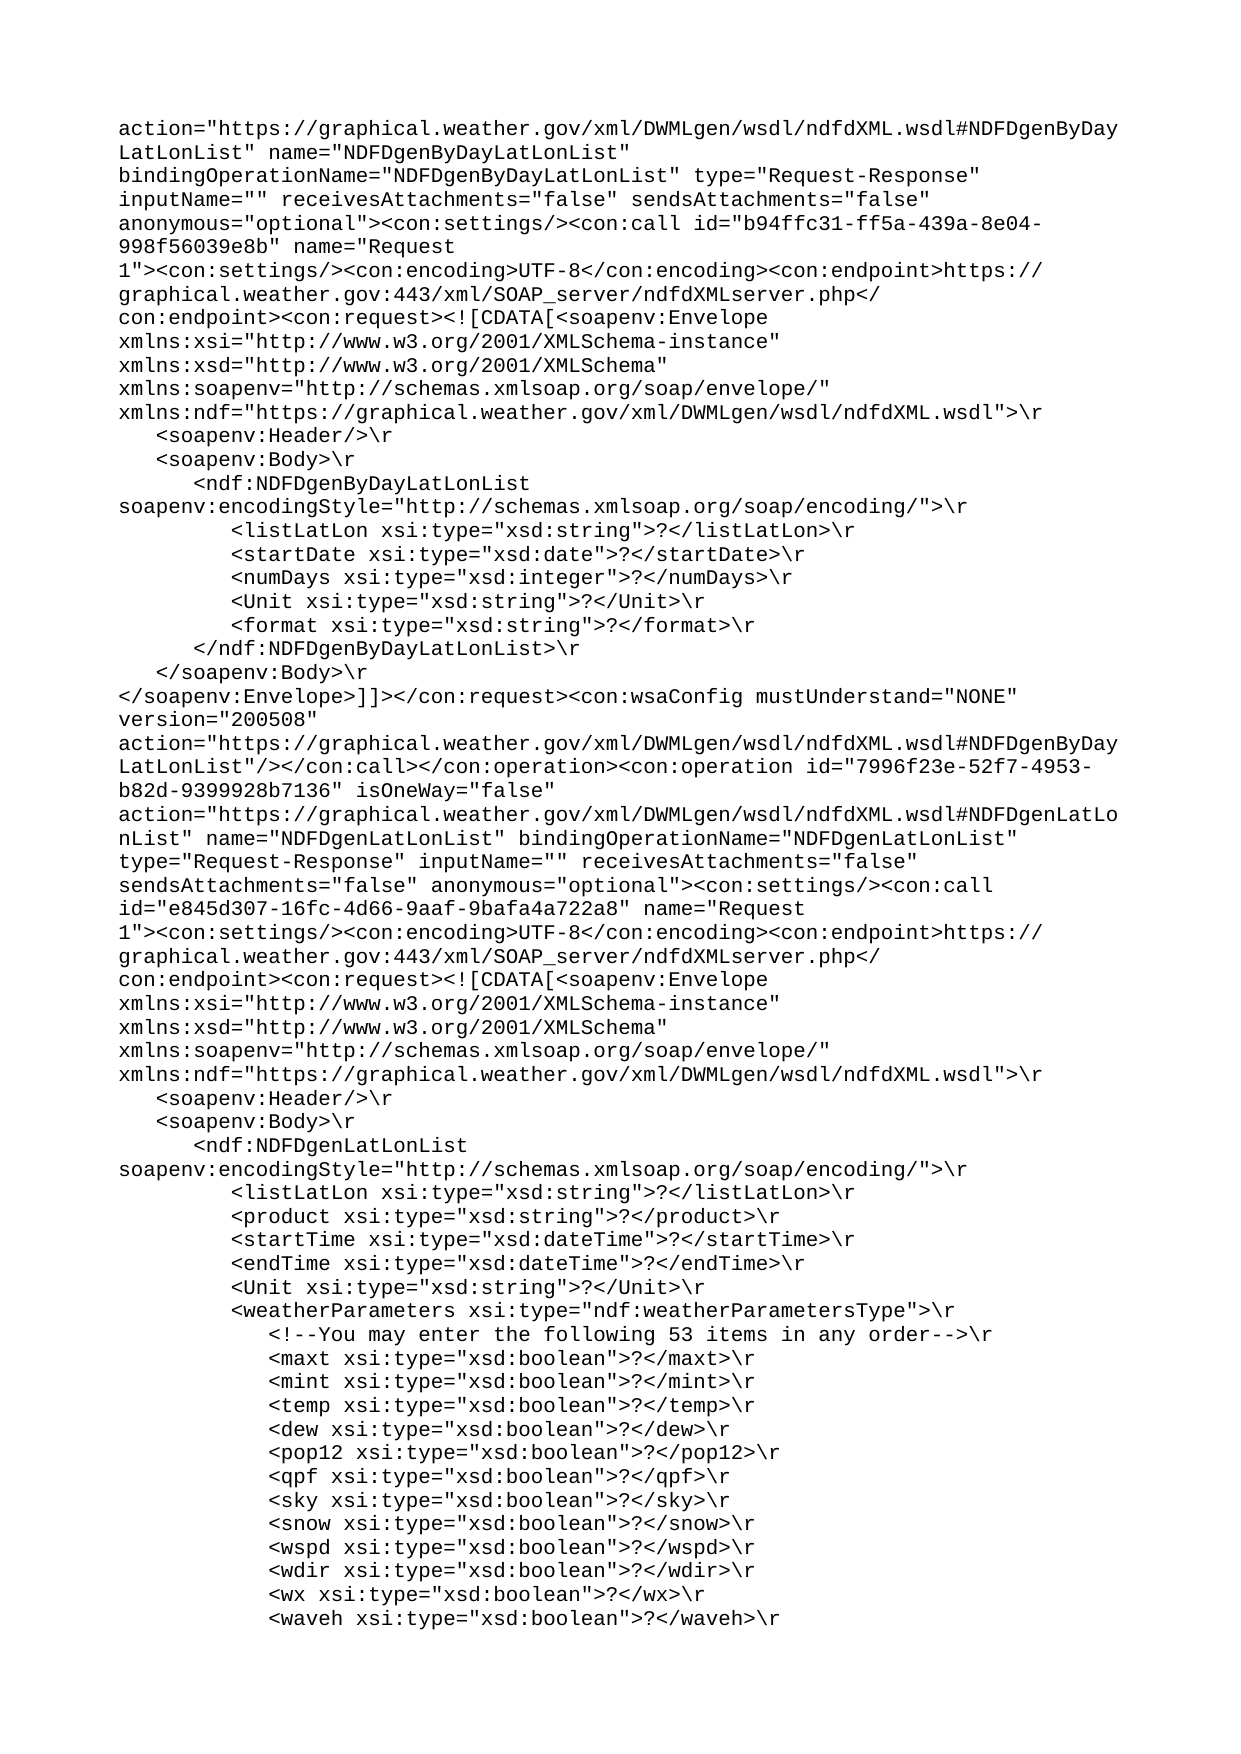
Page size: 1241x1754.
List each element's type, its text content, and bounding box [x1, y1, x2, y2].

text <endTime xsi:type="xsd:dateTime">?</endTime>\r [118, 1253, 1122, 1277]
text <mint xsi:type="xsd:boolean">?</mint>\r [118, 1371, 1122, 1395]
text <ndf:NDFDgenLatLonList soapenv:encodingStyle="http://schemas.xmlsoap.org/soap/encoding/">\r [118, 1135, 1122, 1182]
text <wspd xsi:type="xsd:boolean">?</wspd>\r [118, 1537, 1122, 1561]
text <qpf xsi:type="xsd:boolean">?</qpf>\r [118, 1466, 1122, 1489]
text action="https://graphical.weather.gov/xml/DWMLgen/wsdl/ndfdXML.wsdl#NDFDgenByDayLatLonList" name="NDFDgenByDayLatLonList" bindingOperationName="NDFDgenByDayLatLonList" type="Request-Response" inputName="" receivesAttachments="false" sendsAttachments="false" anonymous="optional"><con:settings/><con:call id="b94ffc31-ff5a-439a-8e04-998f56039e8b" name="Request 1"><con:settings/><con:encoding>UTF-8</con:encoding><con:endpoint>https://graphical.weather.gov:443/xml/SOAP_server/ndfdXMLserver.php</con:endpoint><con:request><![CDATA[<soapenv:Envelope xmlns:xsi="http://www.w3.org/2001/XMLSchema-instance" xmlns:xsd="http://www.w3.org/2001/XMLSchema" xmlns:soapenv="http://schemas.xmlsoap.org/soap/envelope/" xmlns:ndf="https://graphical.weather.gov/xml/DWMLgen/wsdl/ndfdXML.wsdl">\r [118, 118, 1122, 426]
text <ndf:NDFDgenByDayLatLonList soapenv:encodingStyle="http://schemas.xmlsoap.org/soap/encoding/">\r [118, 473, 1122, 520]
text <listLatLon xsi:type="xsd:string">?</listLatLon>\r [118, 1182, 1122, 1206]
text <sky xsi:type="xsd:boolean">?</sky>\r [118, 1489, 1122, 1513]
text <Unit xsi:type="xsd:string">?</Unit>\r [118, 591, 1122, 615]
text <waveh xsi:type="xsd:boolean">?</waveh>\r [118, 1608, 1122, 1631]
text <product xsi:type="xsd:string">?</product>\r [118, 1206, 1122, 1229]
text <soapenv:Header/>\r [118, 426, 1122, 449]
text <wx xsi:type="xsd:boolean">?</wx>\r [118, 1584, 1122, 1608]
text <soapenv:Body>\r [118, 449, 1122, 473]
text </ndf:NDFDgenByDayLatLonList>\r [118, 638, 1122, 662]
text <!--You may enter the following 53 items in any order-->\r [118, 1324, 1122, 1348]
text <wdir xsi:type="xsd:boolean">?</wdir>\r [118, 1561, 1122, 1584]
text <weatherParameters xsi:type="ndf:weatherParametersType">\r [118, 1300, 1122, 1324]
text <snow xsi:type="xsd:boolean">?</snow>\r [118, 1513, 1122, 1537]
text <startDate xsi:type="xsd:date">?</startDate>\r [118, 544, 1122, 567]
text <pop12 xsi:type="xsd:boolean">?</pop12>\r [118, 1442, 1122, 1466]
text <soapenv:Header/>\r [118, 1088, 1122, 1111]
text <listLatLon xsi:type="xsd:string">?</listLatLon>\r [118, 520, 1122, 544]
text <format xsi:type="xsd:string">?</format>\r [118, 615, 1122, 638]
text <dew xsi:type="xsd:boolean">?</dew>\r [118, 1419, 1122, 1442]
text </soapenv:Body>\r [118, 662, 1122, 686]
text <Unit xsi:type="xsd:string">?</Unit>\r [118, 1277, 1122, 1300]
text <maxt xsi:type="xsd:boolean">?</maxt>\r [118, 1348, 1122, 1371]
text <numDays xsi:type="xsd:integer">?</numDays>\r [118, 567, 1122, 591]
text </soapenv:Envelope>]]></con:request><con:wsaConfig mustUnderstand="NONE" version="200508" action="https://graphical.weather.gov/xml/DWMLgen/wsdl/ndfdXML.wsdl#NDFDgenByDayLatLonList"/></con:call></con:operation><con:operation id="7996f23e-52f7-4953-b82d-9399928b7136" isOneWay="false" action="https://graphical.weather.gov/xml/DWMLgen/wsdl/ndfdXML.wsdl#NDFDgenLatLonList" name="NDFDgenLatLonList" bindingOperationName="NDFDgenLatLonList" type="Request-Response" inputName="" receivesAttachments="false" sendsAttachments="false" anonymous="optional"><con:settings/><con:call id="e845d307-16fc-4d66-9aaf-9bafa4a722a8" name="Request 1"><con:settings/><con:encoding>UTF-8</con:encoding><con:endpoint>https://graphical.weather.gov:443/xml/SOAP_server/ndfdXMLserver.php</con:endpoint><con:request><![CDATA[<soapenv:Envelope xmlns:xsi="http://www.w3.org/2001/XMLSchema-instance" xmlns:xsd="http://www.w3.org/2001/XMLSchema" xmlns:soapenv="http://schemas.xmlsoap.org/soap/envelope/" xmlns:ndf="https://graphical.weather.gov/xml/DWMLgen/wsdl/ndfdXML.wsdl">\r [118, 686, 1122, 1088]
text <temp xsi:type="xsd:boolean">?</temp>\r [118, 1395, 1122, 1419]
text <startTime xsi:type="xsd:dateTime">?</startTime>\r [118, 1229, 1122, 1253]
text <soapenv:Body>\r [118, 1111, 1122, 1135]
